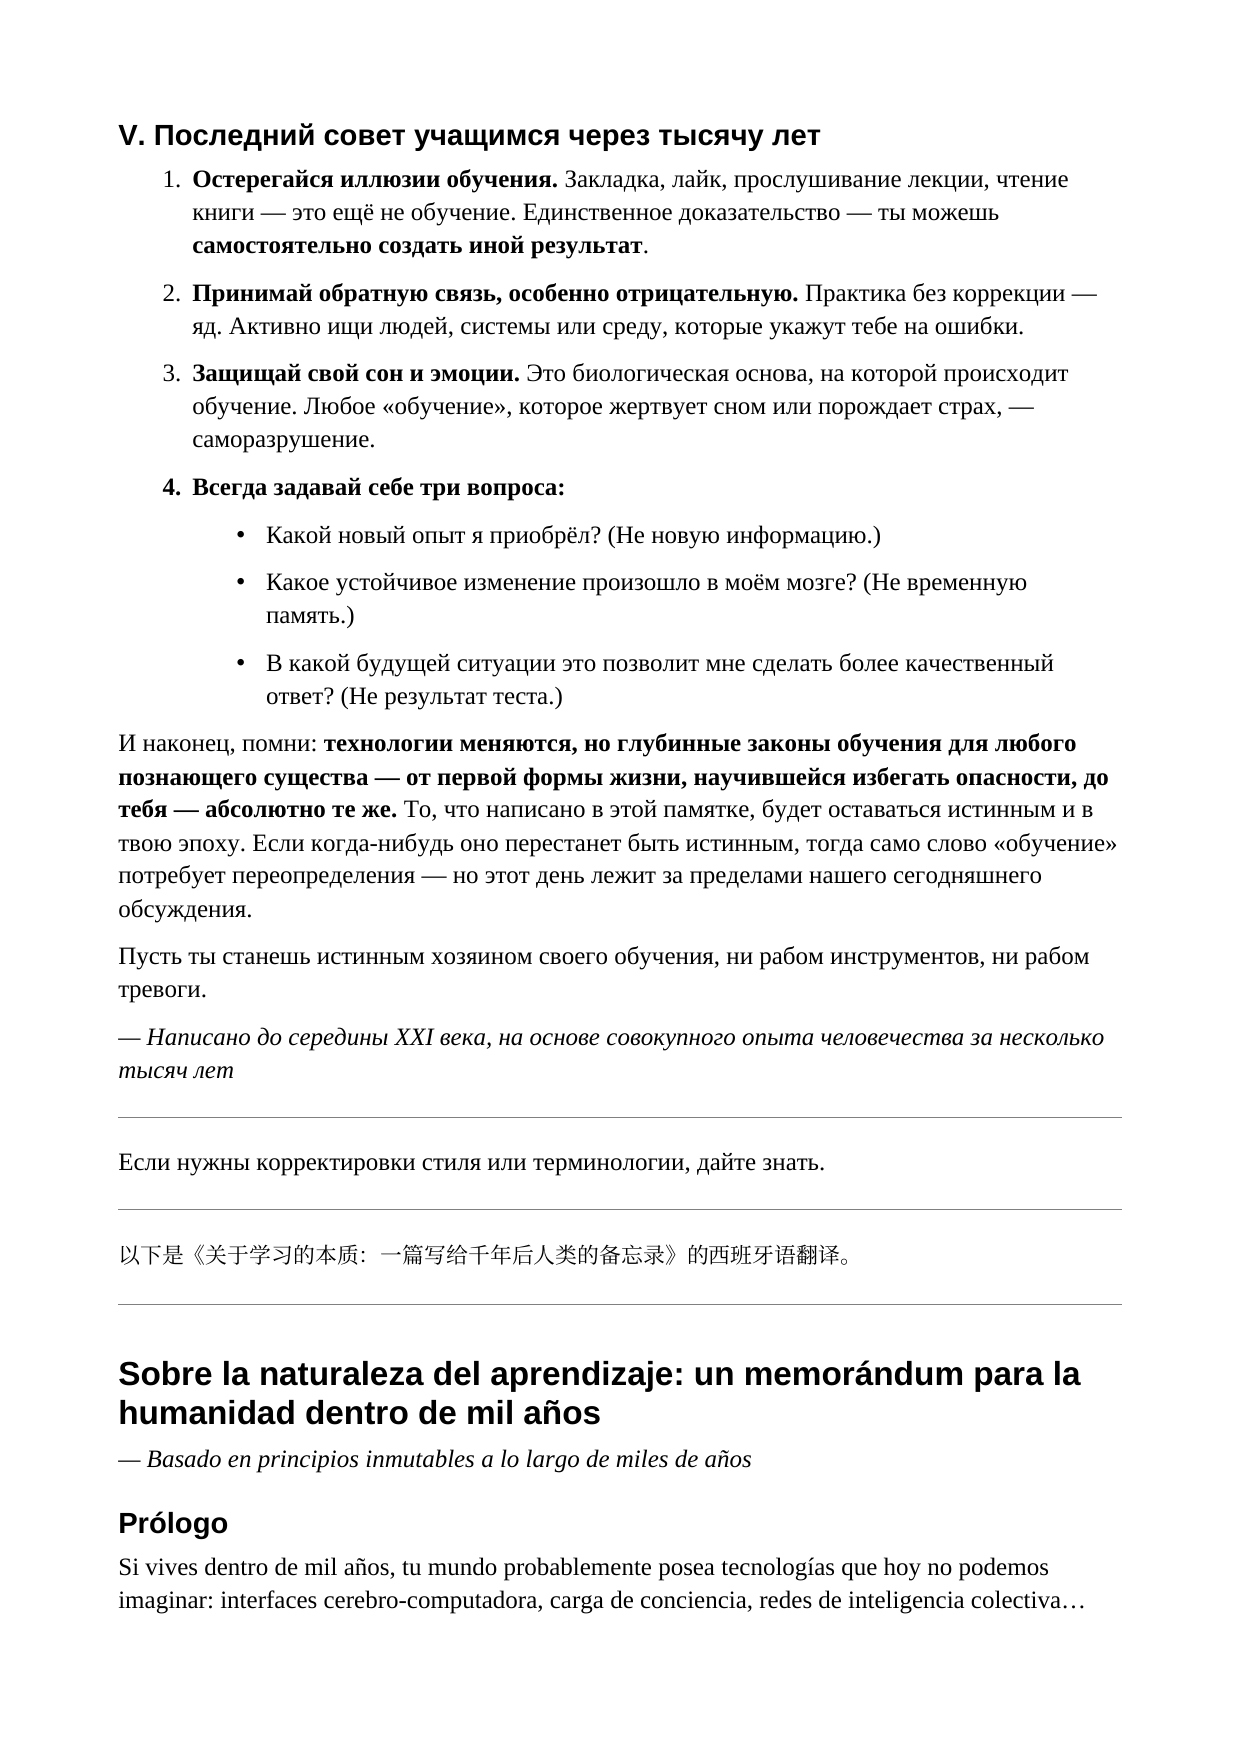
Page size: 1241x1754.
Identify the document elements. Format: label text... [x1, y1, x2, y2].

text Si vives dentro de mil años, tu mundo probablemente posea tecnologías que hoy no podemos imaginar: interfaces cerebro-computadora, carga de conciencia, redes de inteligencia colectiva… [118, 1552, 1122, 1614]
text Пусть ты станешь истинным хозяином своего обучения, ни рабом инструментов, ни рабом тревоги. [118, 941, 1122, 1003]
text — Написано до середины XXI века, на основе совокупного опыта человечества за несколько тысяч лет [118, 1022, 1122, 1084]
list Всегда задавай себе три вопроса: [162, 472, 1122, 501]
list Остерегайся иллюзии обучения. Закладка, лайк, прослушивание лекции, чтение книги — это ещё не обучение. Единственное доказательство — ты можешь самостоятельно создать иной результат. [162, 164, 1122, 259]
text — Basado en principios inmutables a lo largo de miles de años [118, 1444, 1122, 1473]
text 以下是《关于学习的本质：一篇写给千年后人类的备忘录》的西班牙语翻译。 [118, 1239, 1122, 1270]
list Какое устойчивое изменение произошло в моём мозге? (Не временную память.) [236, 567, 1122, 629]
subtitle Prólogo [118, 1506, 1122, 1539]
list В какой будущей ситуации это позволит мне сделать более качественный ответ? (Не результат теста.) [236, 648, 1122, 710]
text Если нужны корректировки стиля или терминологии, дайте знать. [118, 1147, 1122, 1176]
list Защищай свой сон и эмоции. Это биологическая основа, на которой происходит обучение. Любое «обучение», которое жертвует сном или порождает страх, — саморазрушение. [162, 358, 1122, 453]
subtitle Sobre la naturaleza del aprendizaje: un memorándum para la humanidad dentro de mil años [118, 1354, 1122, 1431]
list Какой новый опыт я приобрёл? (Не новую информацию.) [236, 520, 1122, 548]
subtitle V. Последний совет учащимся через тысячу лет [118, 118, 1122, 152]
list Принимай обратную связь, особенно отрицательную. Практика без коррекции — яд. Активно ищи людей, системы или среду, которые укажут тебе на ошибки. [162, 278, 1122, 339]
text И наконец, помни: технологии меняются, но глубинные законы обучения для любого познающего существа — от первой формы жизни, научившейся избегать опасности, до тебя — абсолютно те же. То, что написано в этой памятке, будет оставаться истинным и в твою эпоху. Если когда-нибудь оно перестанет быть истинным, тогда само слово «обучение» потребует переопределения — но этот день лежит за пределами нашего сегодняшнего обсуждения. [118, 728, 1122, 922]
